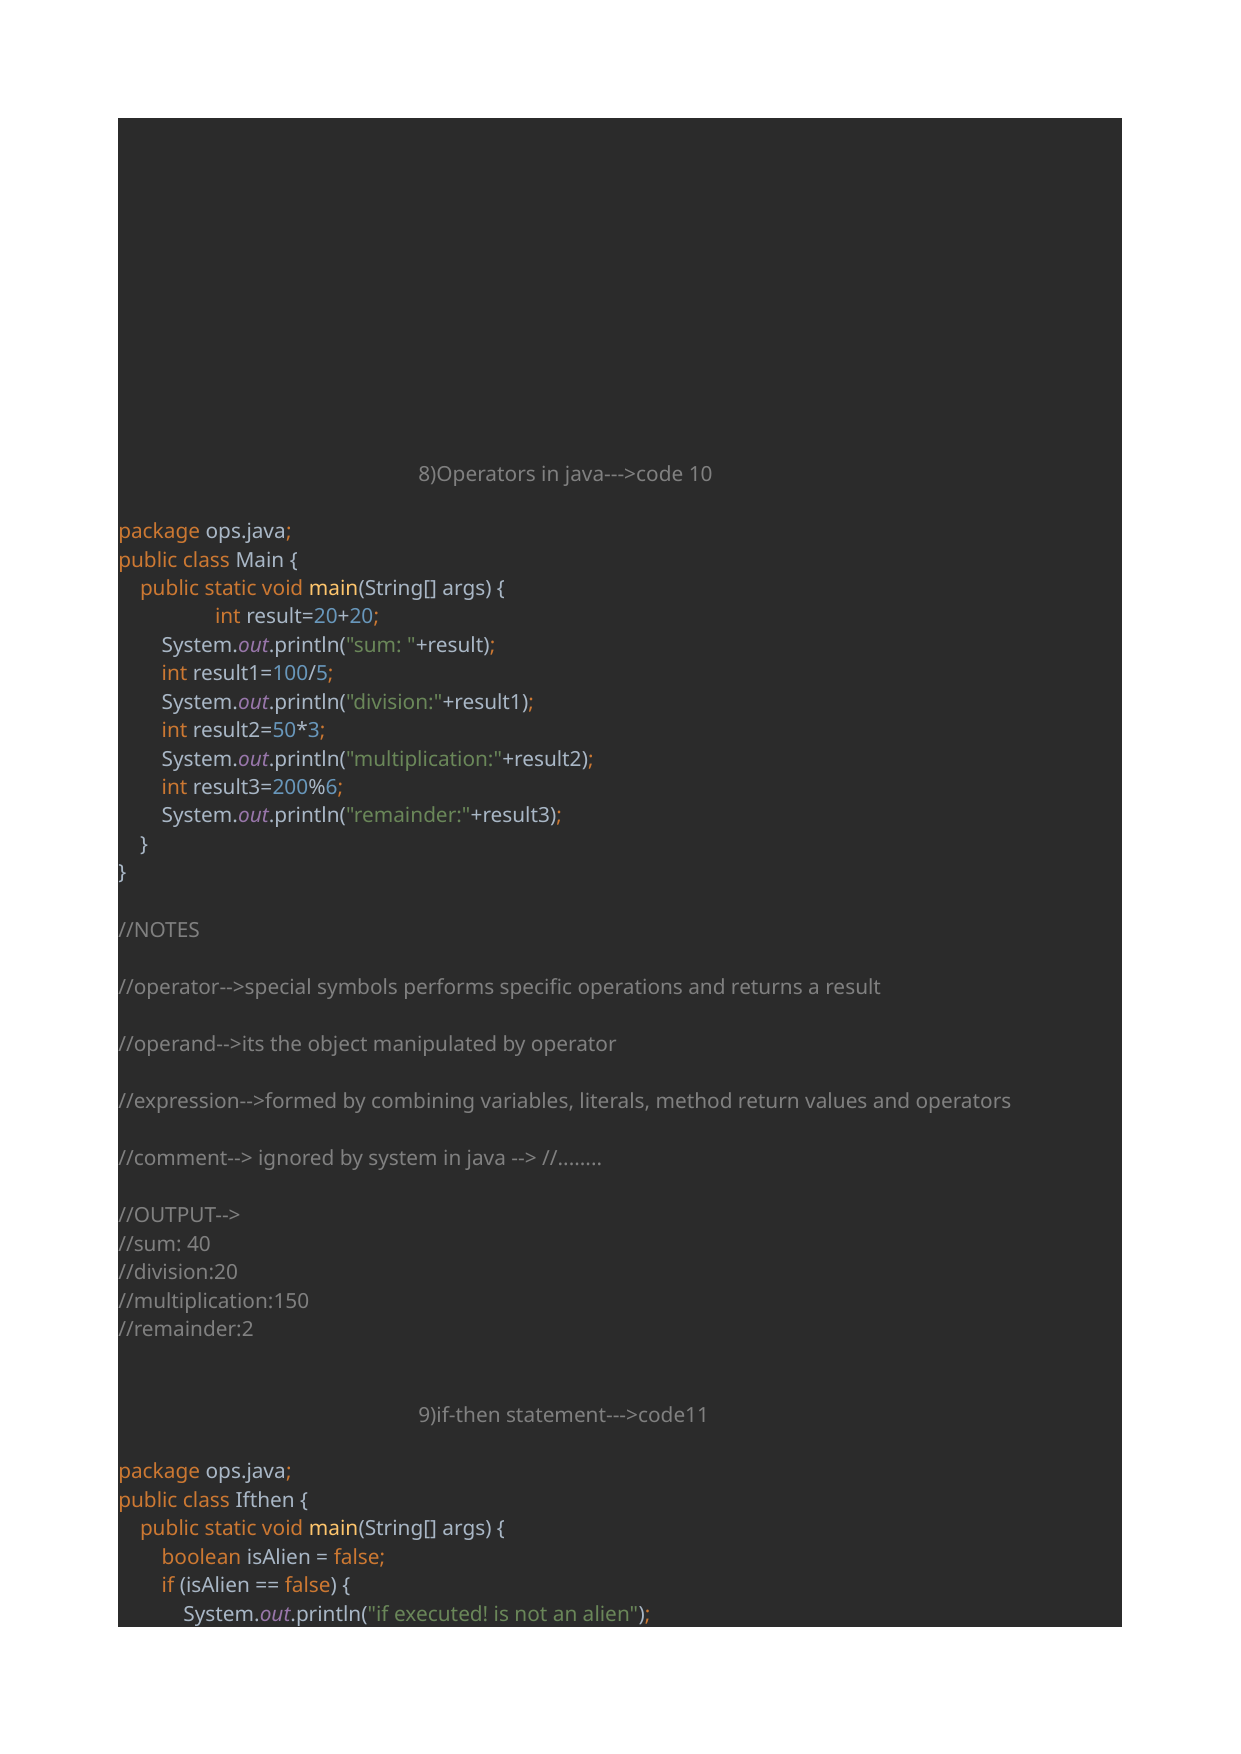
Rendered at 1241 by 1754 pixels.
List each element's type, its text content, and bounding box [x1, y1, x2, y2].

text package ops.java; public class Ifthen { public static void main(String[] args) { boolean isAlien = false; if (isAlien == false) { System.out.println("if executed! is not an alien"); [118, 1457, 1122, 1627]
text 8)Operators in java--->code 10 [118, 459, 1122, 488]
text package ops.java; public class Main { public static void main(String[] args) { int result=20+20; System.out.println("sum: "+result); int result1=100/5; System.out.println("division:"+result1); int result2=50*3; System.out.println("multiplication:"+result2); int result3=200%6; System.out.println("remainder:"+result3); } } //NOTES //operator-->special symbols performs specific operations and returns a result //operand-->its the object manipulated by operator //expression-->formed by combining variables, literals, method return values and operators //comment--> ignored by system in java --> //........ //OUTPUT--> //sum: 40 //division:20 //multiplication:150 //remainder:2 [118, 516, 1122, 1343]
text 9)if-then statement--->code11 [118, 1400, 1122, 1428]
